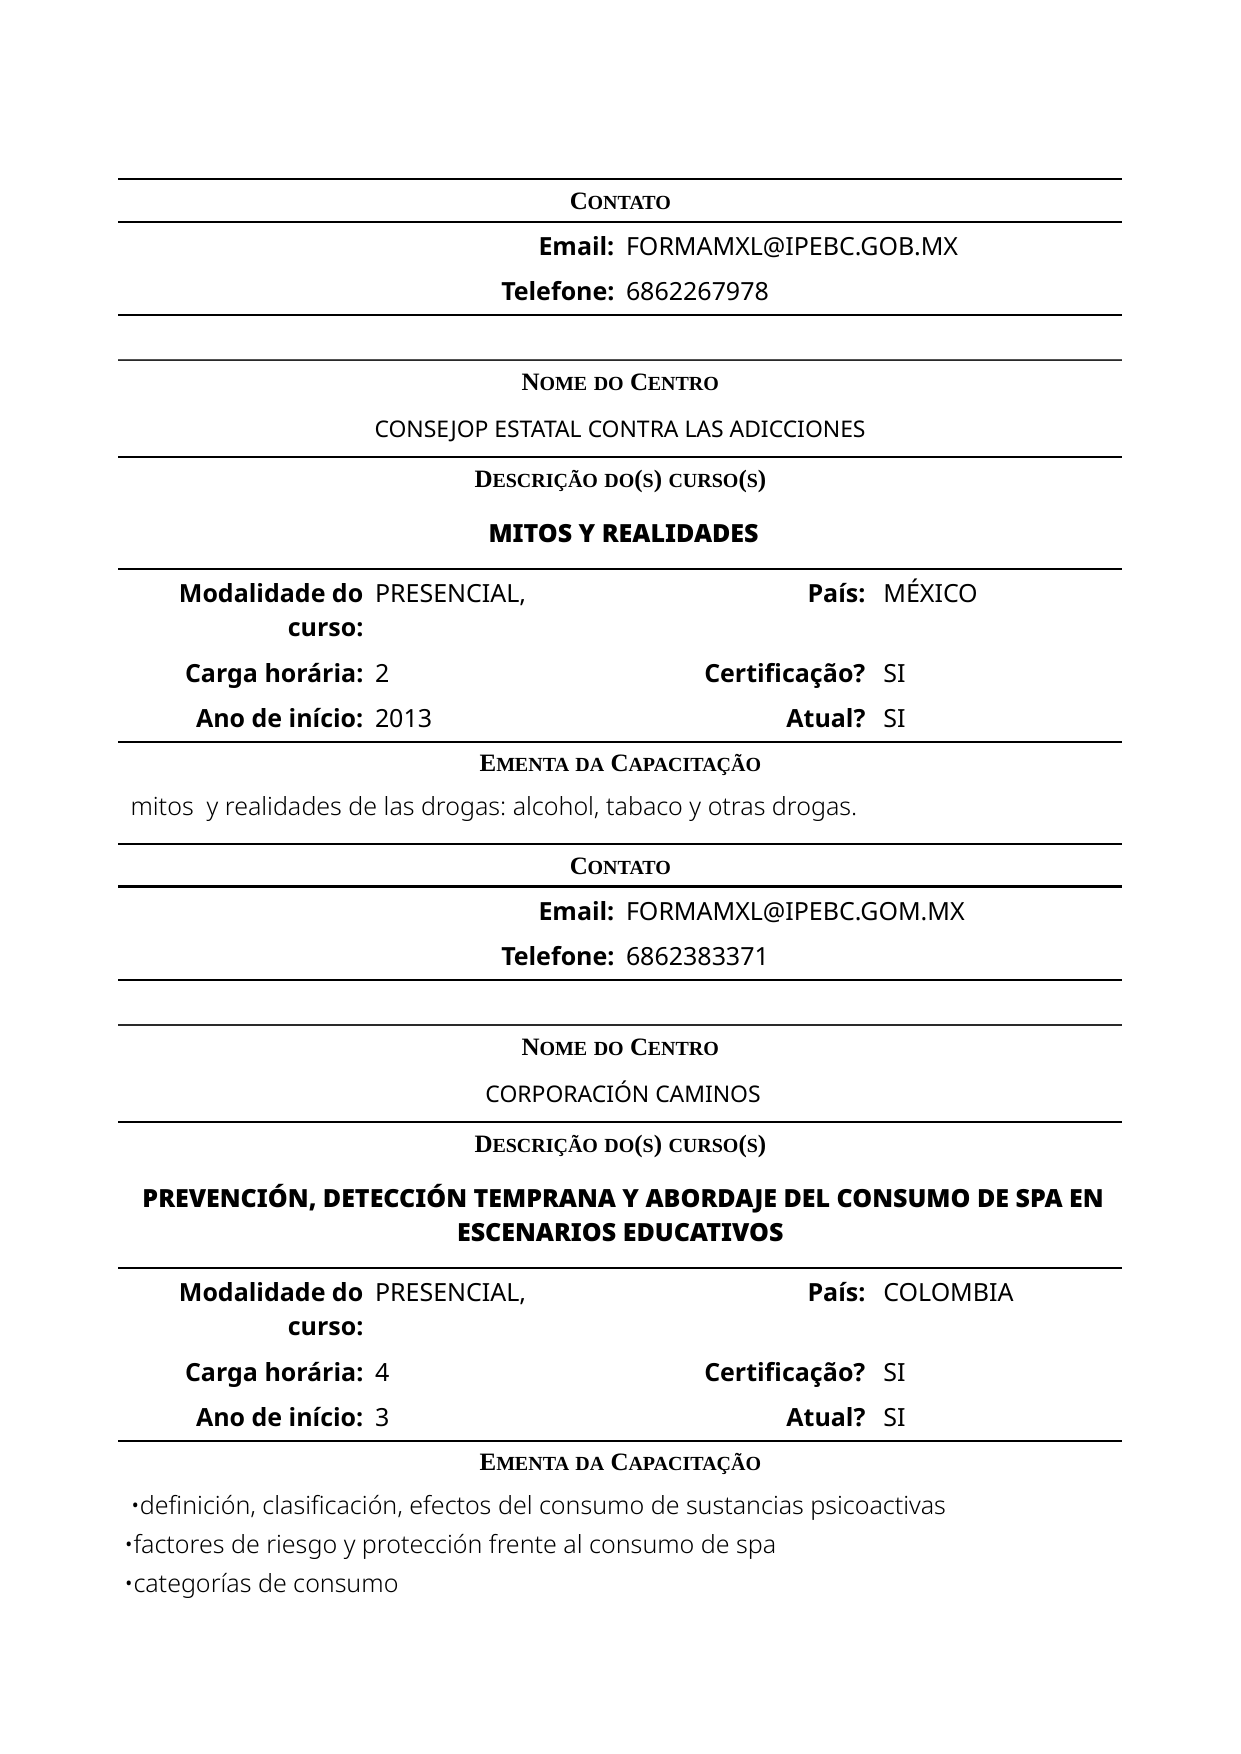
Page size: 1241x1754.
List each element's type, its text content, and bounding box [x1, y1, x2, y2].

table_cell SI [871, 1349, 1122, 1394]
table_cell PRESENCIAL, [369, 570, 620, 649]
table_cell Modalidade do curso: [118, 1269, 369, 1348]
table_cell MITOS Y REALIDADES [118, 499, 1122, 568]
table_cell Carga horária: [118, 1349, 369, 1394]
table_cell CONSEJOP ESTATAL CONTRA LAS ADICCIONES [118, 401, 1122, 456]
table_cell País: [620, 1269, 871, 1348]
table_cell 6862267978 [620, 268, 1122, 314]
table_cell Atual? [620, 1394, 871, 1439]
table_cell Email: [118, 888, 620, 933]
table_cell MITOS Y REALIDADES DE LAS DROGAS: ALCOHOL, TABACO Y OTRAS DROGAS. [118, 783, 1122, 843]
table_cell Ementa da Capacitação [118, 1442, 1122, 1482]
table_cell CORPORACIÓN CAMINOS [118, 1066, 1122, 1121]
table_cell Atual? [620, 695, 871, 741]
table_cell [118, 118, 1122, 178]
table_cell Ementa da Capacitação [118, 743, 1122, 783]
table_cell Modalidade do curso: [118, 570, 369, 649]
table_cell PREVENCIÓN, DETECCIÓN TEMPRANA Y ABORDAJE DEL CONSUMO DE SPA EN ESCENARIOS EDUCATIVOS [118, 1163, 1122, 1267]
table_cell SI [871, 650, 1122, 695]
table_cell FORMAMXL@IPEBC.GOM.MX [620, 888, 1122, 933]
table_cell Contato [118, 845, 1122, 885]
table_cell Descrição do(s) curso(s) [118, 458, 1122, 498]
table_cell 4 [369, 1349, 620, 1394]
table_cell Telefone: [118, 933, 620, 978]
table_cell •DEFINICIÓN, CLASIFICACIÓN, EFECTOS DEL CONSUMO DE SUSTANCIAS PSICOACTIVAS •FACTORES DE RIESGO Y PROTECCIÓN FRENTE AL CONSUMO DE SPA •CATEGORÍAS DE CONSUMO [118, 1482, 1122, 1606]
table_cell Ano de início: [118, 695, 369, 741]
table_header Nome do Centro [118, 362, 1122, 401]
table_cell Email: [118, 223, 620, 268]
table_cell Certificação? [620, 1349, 871, 1394]
table_cell SI [871, 1394, 1122, 1439]
table_cell Ano de início: [118, 1394, 369, 1439]
table_cell Certificação? [620, 650, 871, 695]
table_cell 3 [369, 1394, 620, 1439]
table_cell PRESENCIAL, [369, 1269, 620, 1348]
table_cell Contato [118, 180, 1122, 221]
table_cell MÉXICO [871, 570, 1122, 649]
table_cell País: [620, 570, 871, 649]
table_cell Descrição do(s) curso(s) [118, 1123, 1122, 1163]
table_cell Telefone: [118, 268, 620, 314]
table_cell 6862383371 [620, 933, 1122, 978]
table_cell Carga horária: [118, 650, 369, 695]
table_header Nome do Centro [118, 1027, 1122, 1066]
table_cell FORMAMXL@IPEBC.GOB.MX [620, 223, 1122, 268]
table_cell 2013 [369, 695, 620, 741]
table_cell COLOMBIA [871, 1269, 1122, 1348]
table_cell SI [871, 695, 1122, 741]
table_cell 2 [369, 650, 620, 695]
